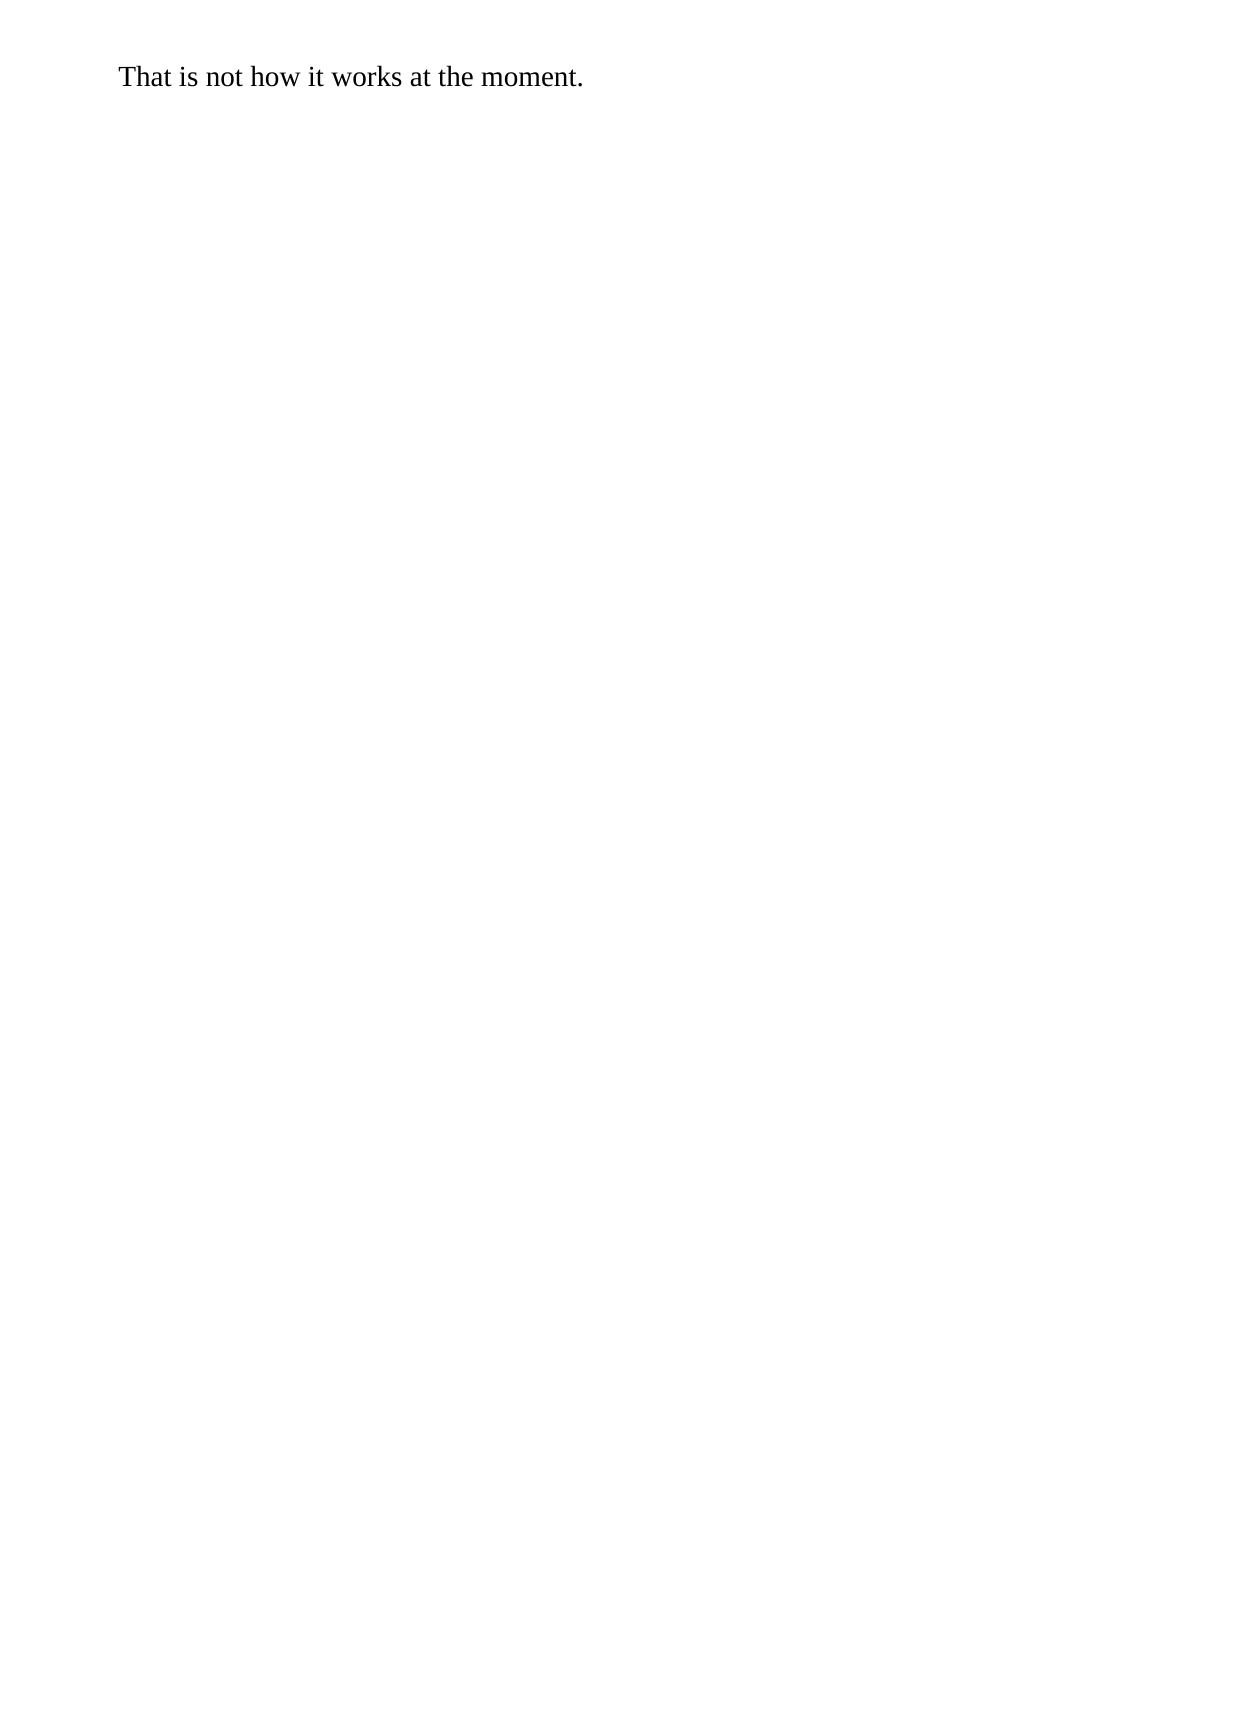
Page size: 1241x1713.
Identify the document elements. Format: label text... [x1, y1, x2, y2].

text That is not how it works at the moment. [118, 59, 1122, 93]
